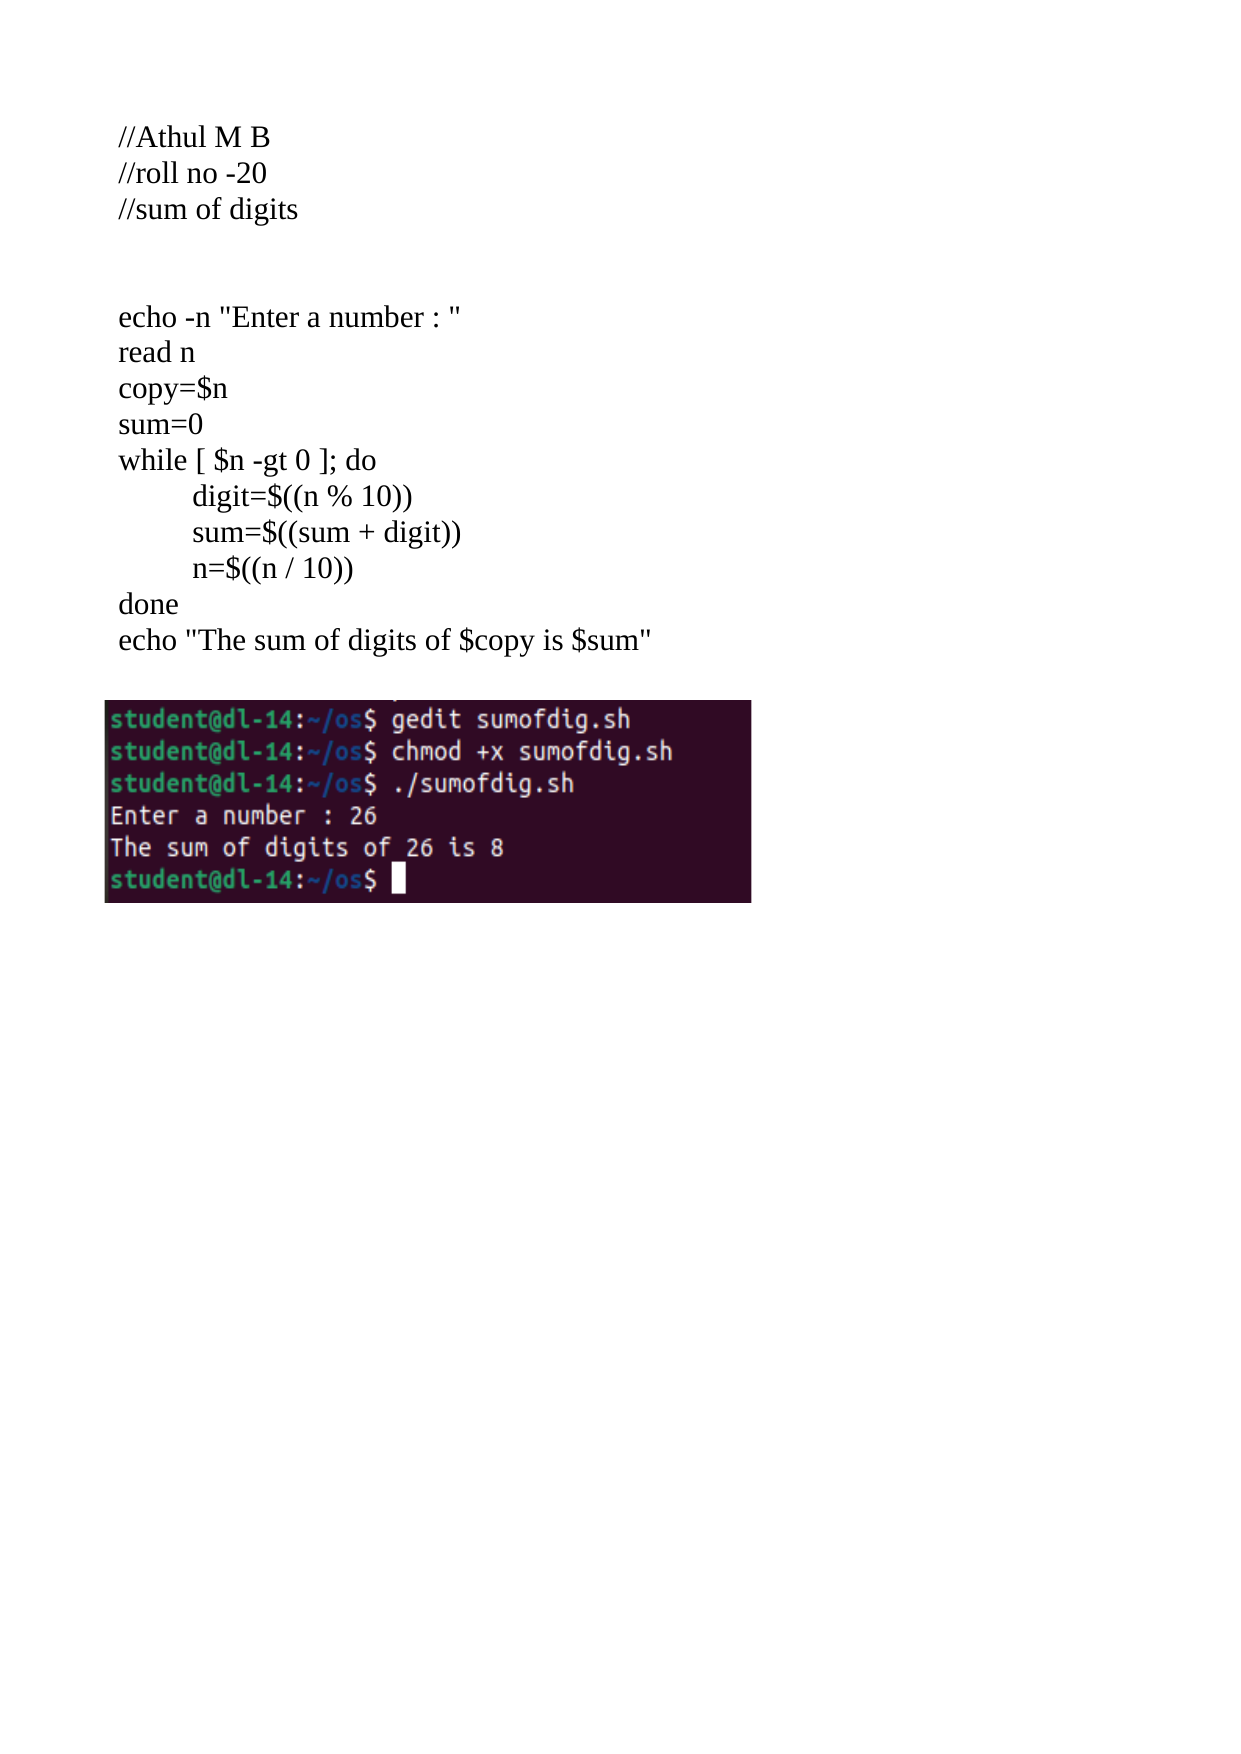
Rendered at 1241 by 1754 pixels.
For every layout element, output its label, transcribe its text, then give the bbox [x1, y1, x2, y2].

text while [ $n -gt 0 ]; do [118, 442, 1122, 477]
text echo "The sum of digits of $copy is $sum" [118, 621, 1122, 657]
text copy=$n [118, 370, 1122, 406]
text digit=$((n % 10)) [118, 477, 1122, 513]
text //sum of digits [118, 190, 1122, 226]
text echo -n "Enter a number : " [118, 298, 1122, 334]
text sum=$((sum + digit)) [118, 513, 1122, 549]
text n=$((n / 10)) [118, 549, 1122, 585]
text read n [118, 334, 1122, 370]
picture [104, 700, 752, 903]
text sum=0 [118, 406, 1122, 442]
text //roll no -20 [118, 154, 1122, 190]
text //Athul M B [118, 118, 1122, 154]
text done [118, 585, 1122, 621]
